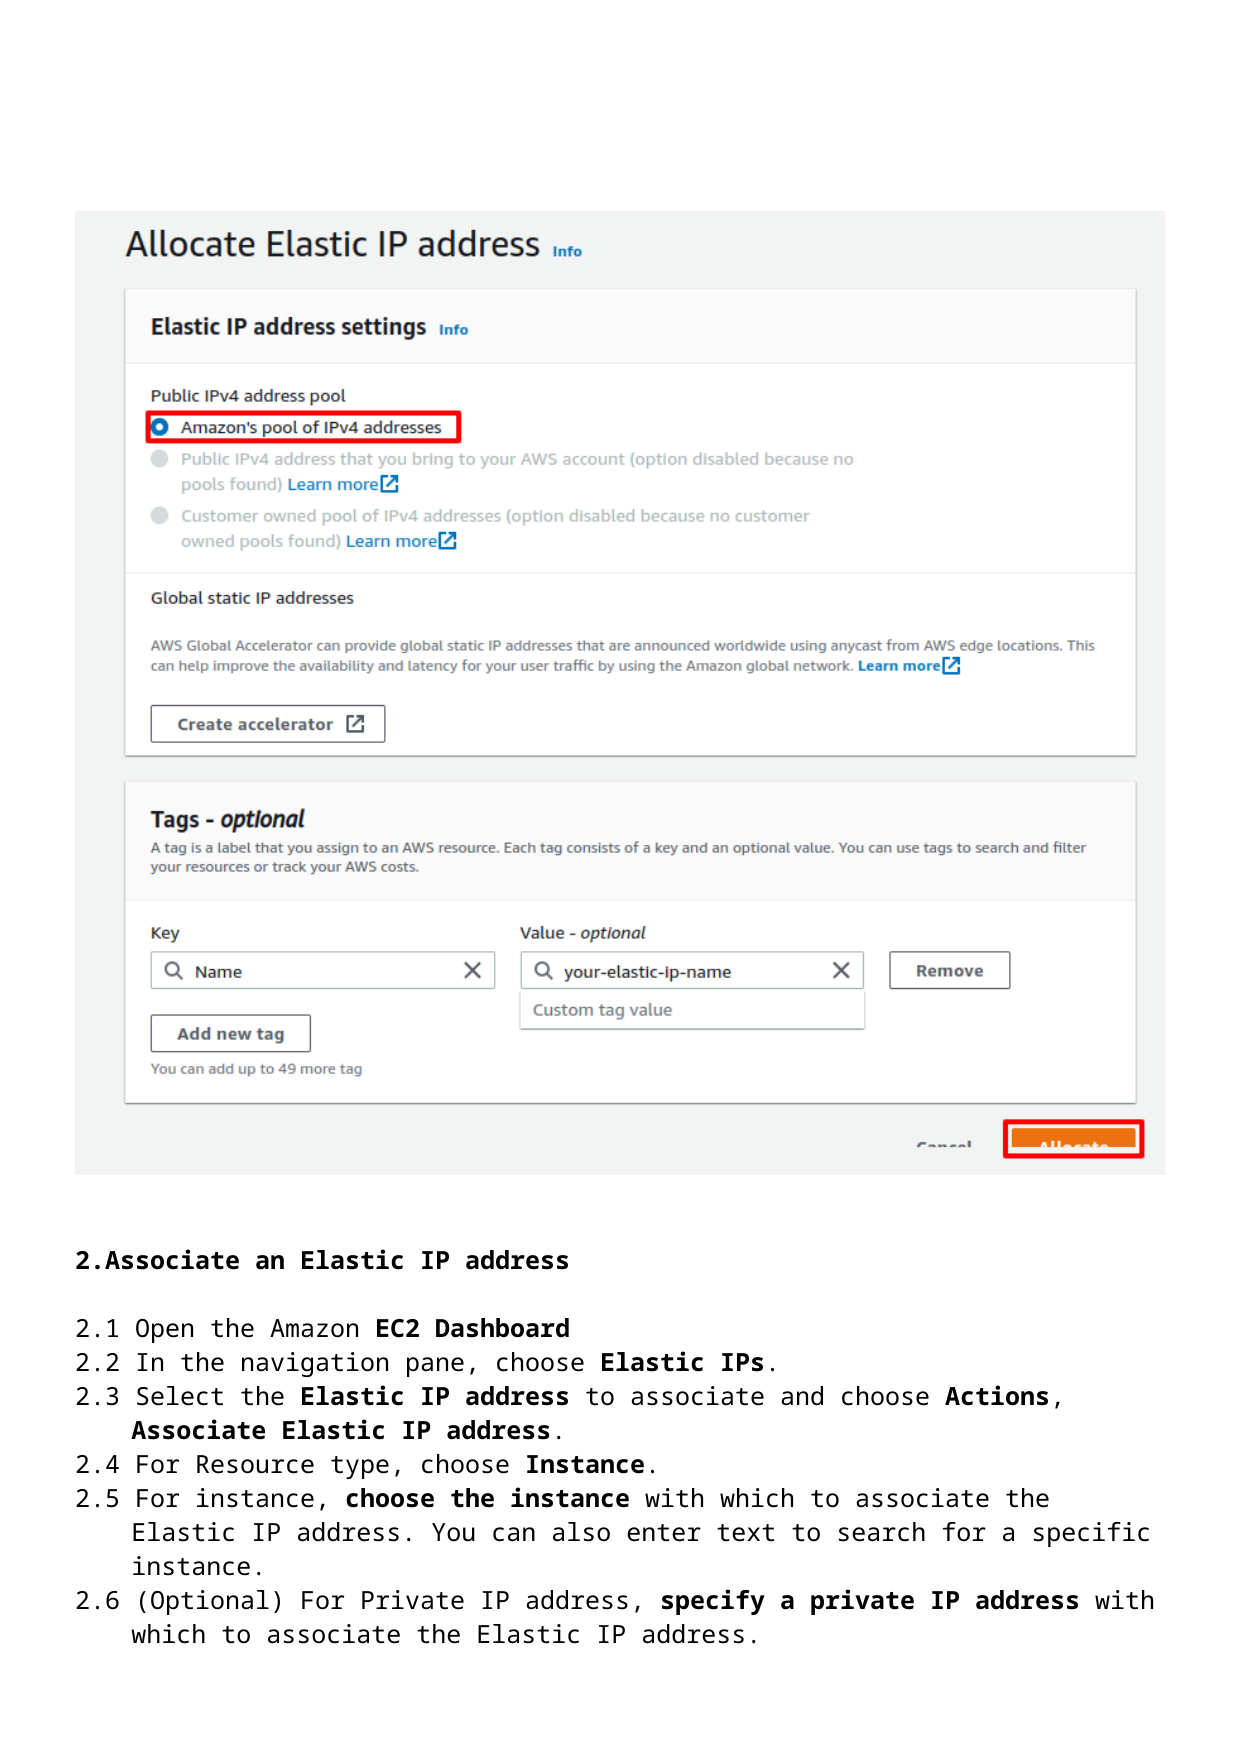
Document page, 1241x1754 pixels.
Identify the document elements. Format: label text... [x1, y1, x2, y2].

text 2.1 Open the Amazon EC2 Dashboard [75, 1311, 1166, 1344]
text 2.5 For instance, choose the instance with which to associate the Elastic IP address. You can also enter text to search for a specific instance. [75, 1481, 1166, 1583]
picture [75, 211, 1166, 1175]
text 2.6 (Optional) For Private IP address, specify a private IP address with which to associate the Elastic IP address. [75, 1583, 1166, 1651]
text 2.Associate an Elastic IP address [75, 1242, 1166, 1276]
text 2.4 For Resource type, choose Instance. [75, 1447, 1166, 1481]
text 2.3 Select the Elastic IP address to associate and choose Actions, Associate Elastic IP address. [75, 1379, 1166, 1447]
text 2.2 In the navigation pane, choose Elastic IPs. [75, 1344, 1166, 1379]
